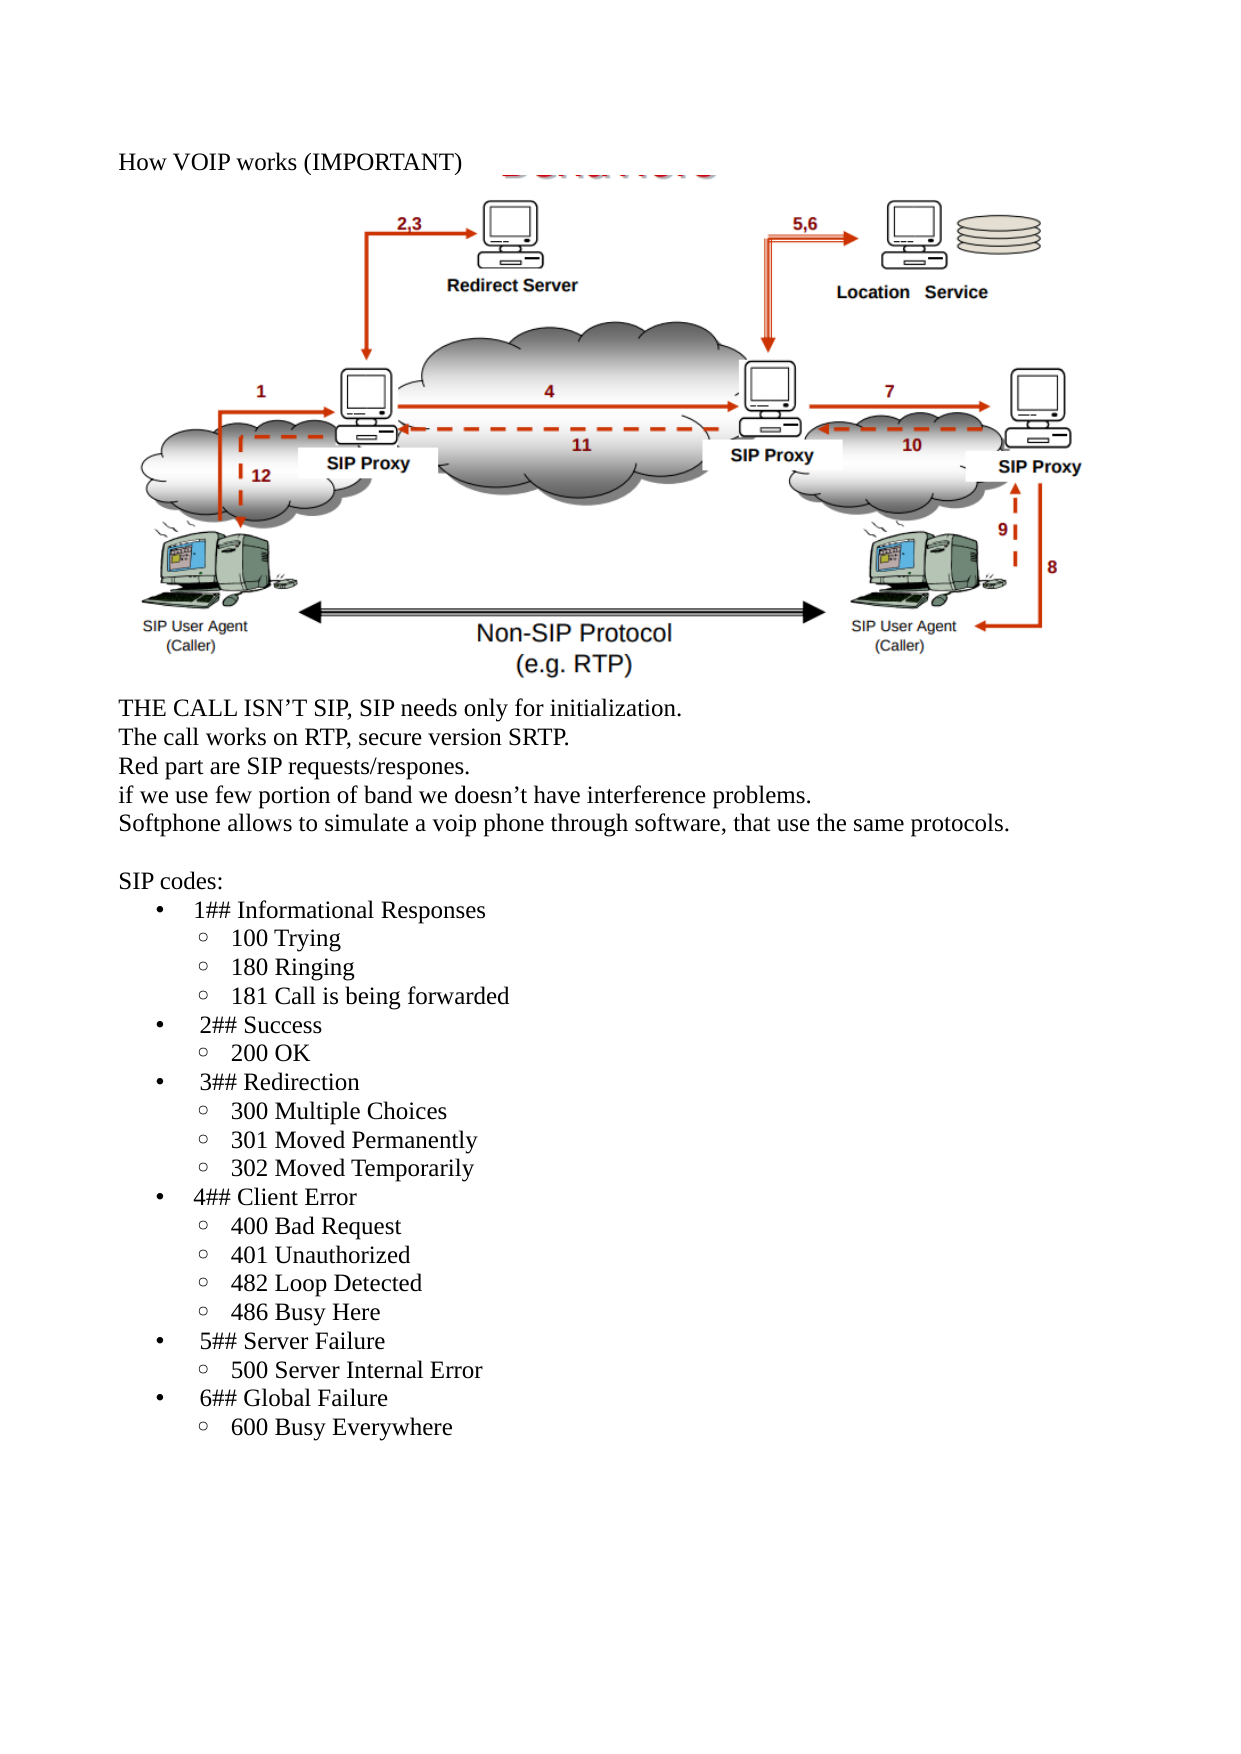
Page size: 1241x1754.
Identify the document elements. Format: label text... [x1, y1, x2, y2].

list 100 Trying [193, 923, 1122, 952]
list 300 Multiple Choices [193, 1096, 1122, 1125]
text if we use few portion of band we doesn’t have interference problems. [118, 780, 1122, 808]
list 486 Busy Here [193, 1297, 1122, 1326]
text SIP codes: [118, 866, 1122, 895]
list 2## Success [156, 1010, 1122, 1038]
text Softphone allows to simulate a voip phone through software, that use the same protocols. [118, 808, 1122, 837]
list 3## Redirection [156, 1067, 1122, 1096]
list 4## Client Error [156, 1182, 1122, 1211]
text Red part are SIP requests/respones. [118, 751, 1122, 780]
list 401 Unauthorized [193, 1240, 1122, 1268]
list 181 Call is being forwarded [193, 981, 1122, 1010]
list 302 Moved Temporarily [193, 1153, 1122, 1182]
list 200 OK [193, 1038, 1122, 1067]
list 5## Server Failure [156, 1326, 1122, 1355]
list 482 Loop Detected [193, 1268, 1122, 1297]
list 6## Global Failure [156, 1383, 1122, 1412]
list 500 Server Internal Error [193, 1355, 1122, 1383]
text THE CALL ISN’T SIP, SIP needs only for initialization. [118, 694, 1122, 722]
picture [118, 175, 1123, 694]
list 600 Busy Everywhere [193, 1412, 1122, 1441]
list 1## Informational Responses [156, 895, 1122, 923]
list 400 Bad Request [193, 1211, 1122, 1240]
text How VOIP works (IMPORTANT) [118, 147, 1122, 175]
list 180 Ringing [193, 952, 1122, 981]
list 301 Moved Permanently [193, 1125, 1122, 1153]
text The call works on RTP, secure version SRTP. [118, 722, 1122, 751]
